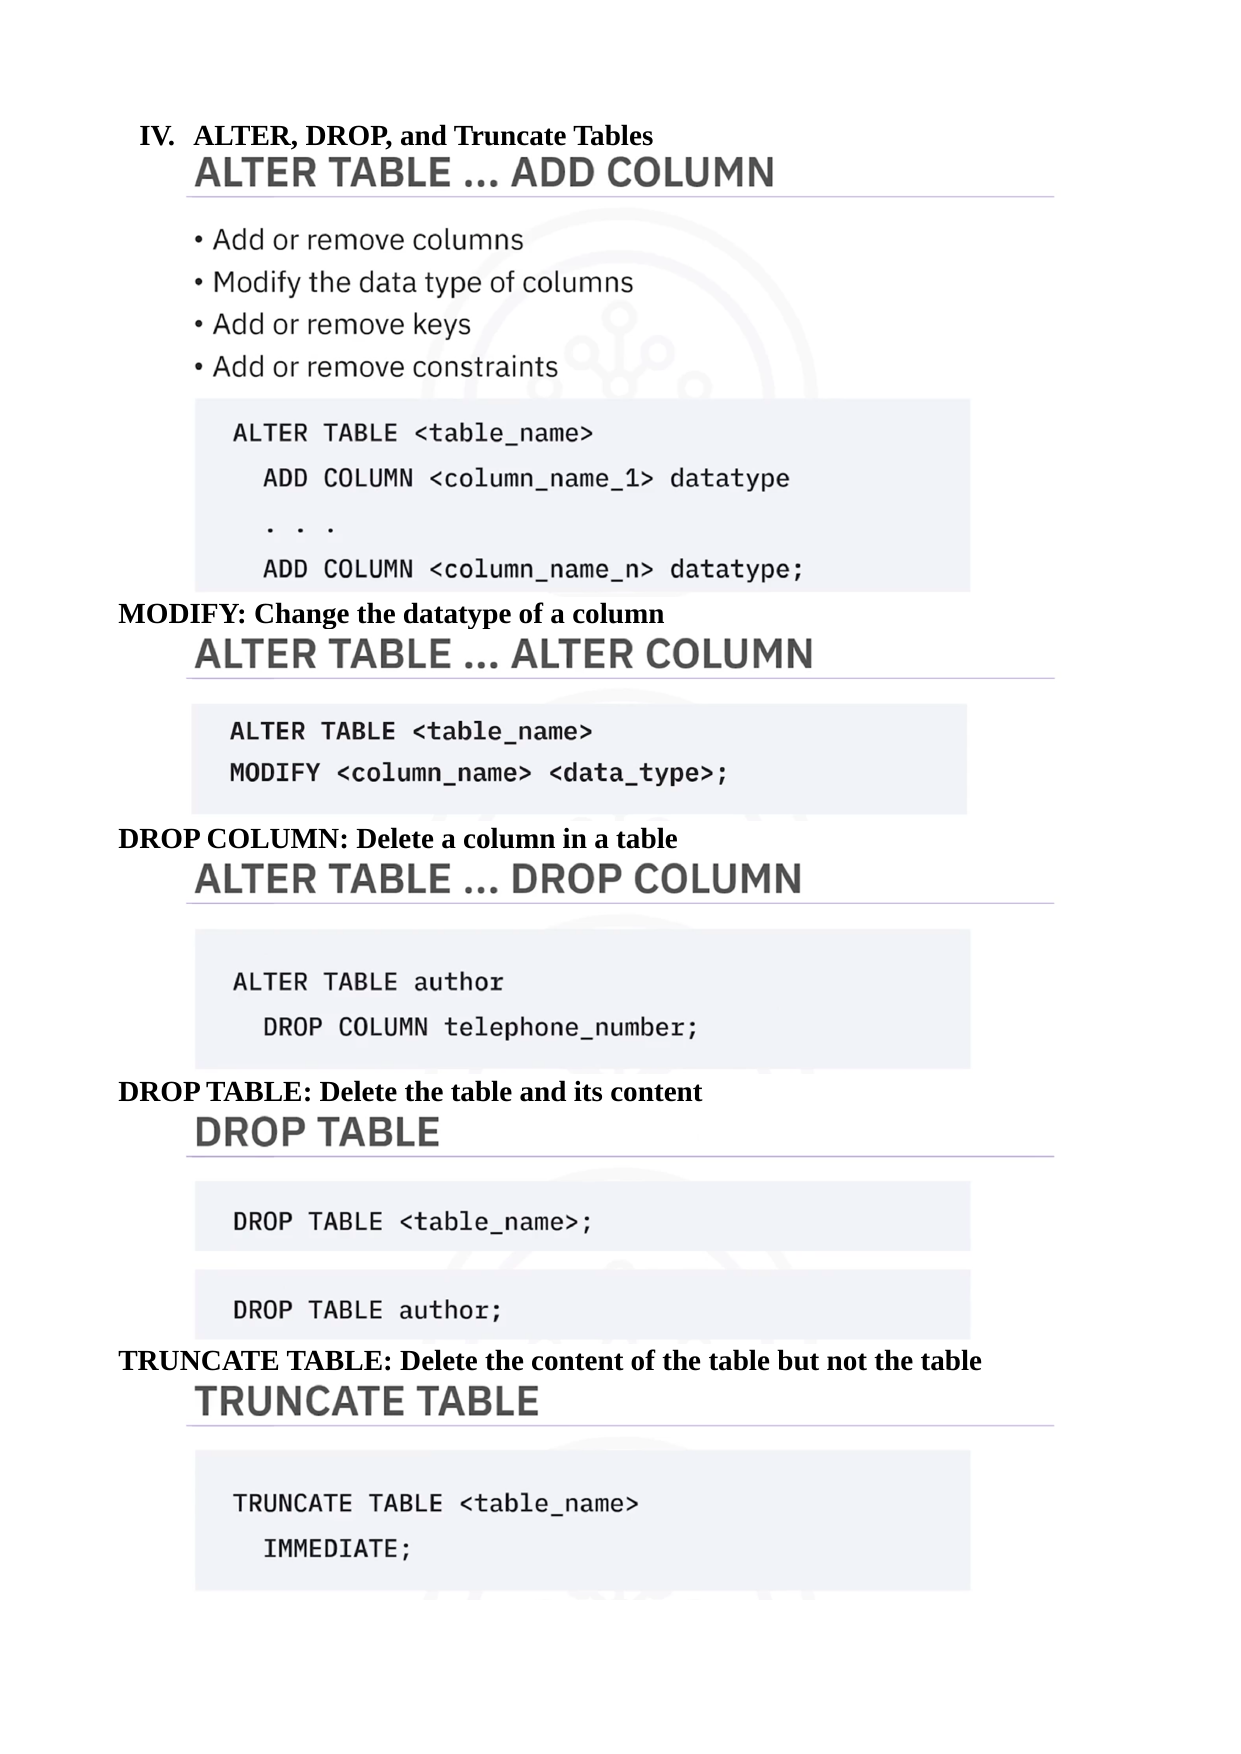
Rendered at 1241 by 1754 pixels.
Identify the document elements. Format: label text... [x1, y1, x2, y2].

text DROP TABLE: Delete the table and its content [118, 1074, 1122, 1107]
picture [118, 629, 1123, 821]
picture [118, 854, 1123, 1074]
picture [118, 151, 1123, 597]
list ALTER, DROP, and Truncate Tables [175, 118, 1122, 151]
text MODIFY: Change the datatype of a column [118, 597, 1122, 629]
text DROP COLUMN: Delete a column in a table [118, 821, 1122, 854]
picture [118, 1376, 1123, 1600]
text TRUNCATE TABLE: Delete the content of the table but not the table [118, 1344, 1122, 1376]
picture [118, 1107, 1123, 1344]
